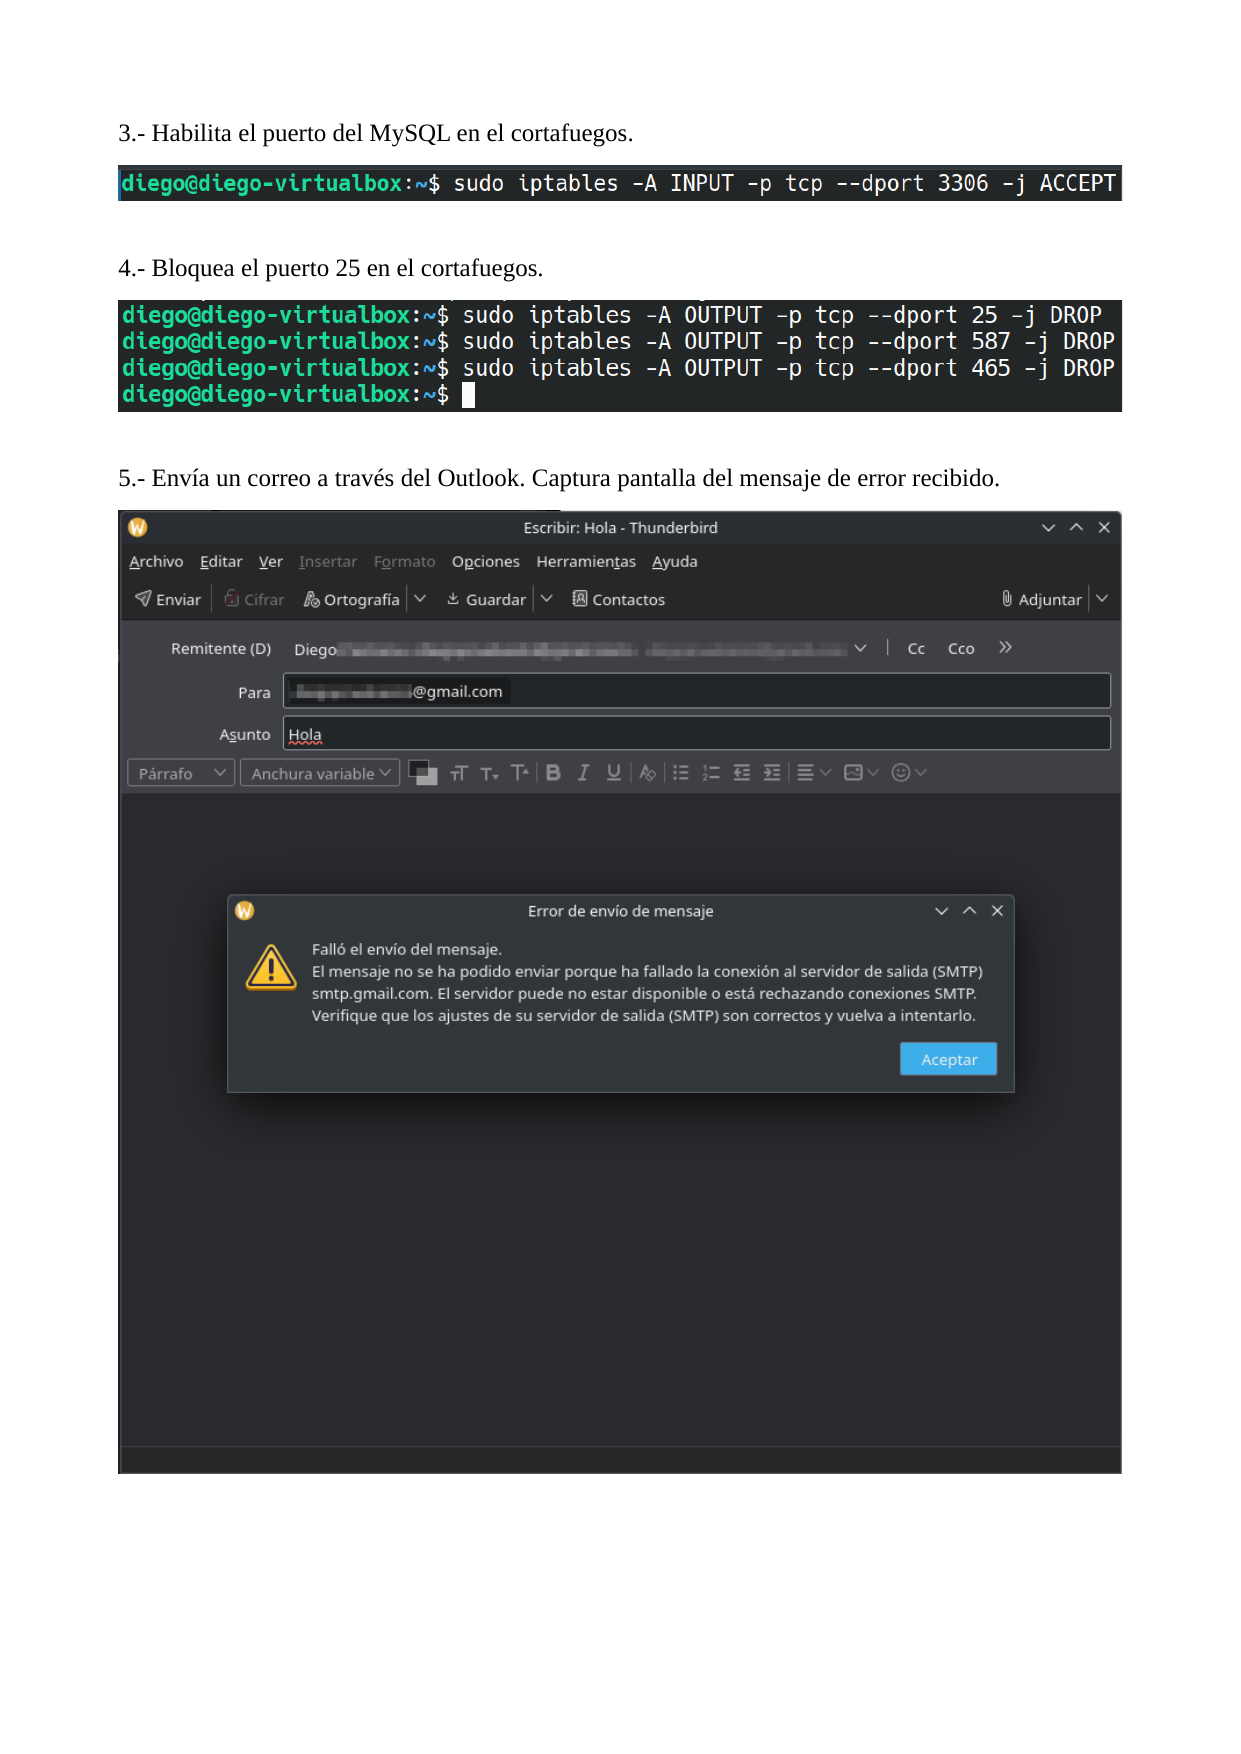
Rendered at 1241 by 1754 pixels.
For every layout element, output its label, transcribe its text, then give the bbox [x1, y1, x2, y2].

text 5.- Envía un correo a través del Outlook. Captura pantalla del mensaje de error recibido. [118, 463, 1122, 492]
picture [118, 300, 1123, 412]
text 4.- Bloquea el puerto 25 en el cortafuegos. [118, 253, 1122, 281]
picture [118, 510, 1123, 1474]
picture [118, 165, 1123, 201]
text 3.- Habilita el puerto del MySQL en el cortafuegos. [118, 118, 1122, 147]
